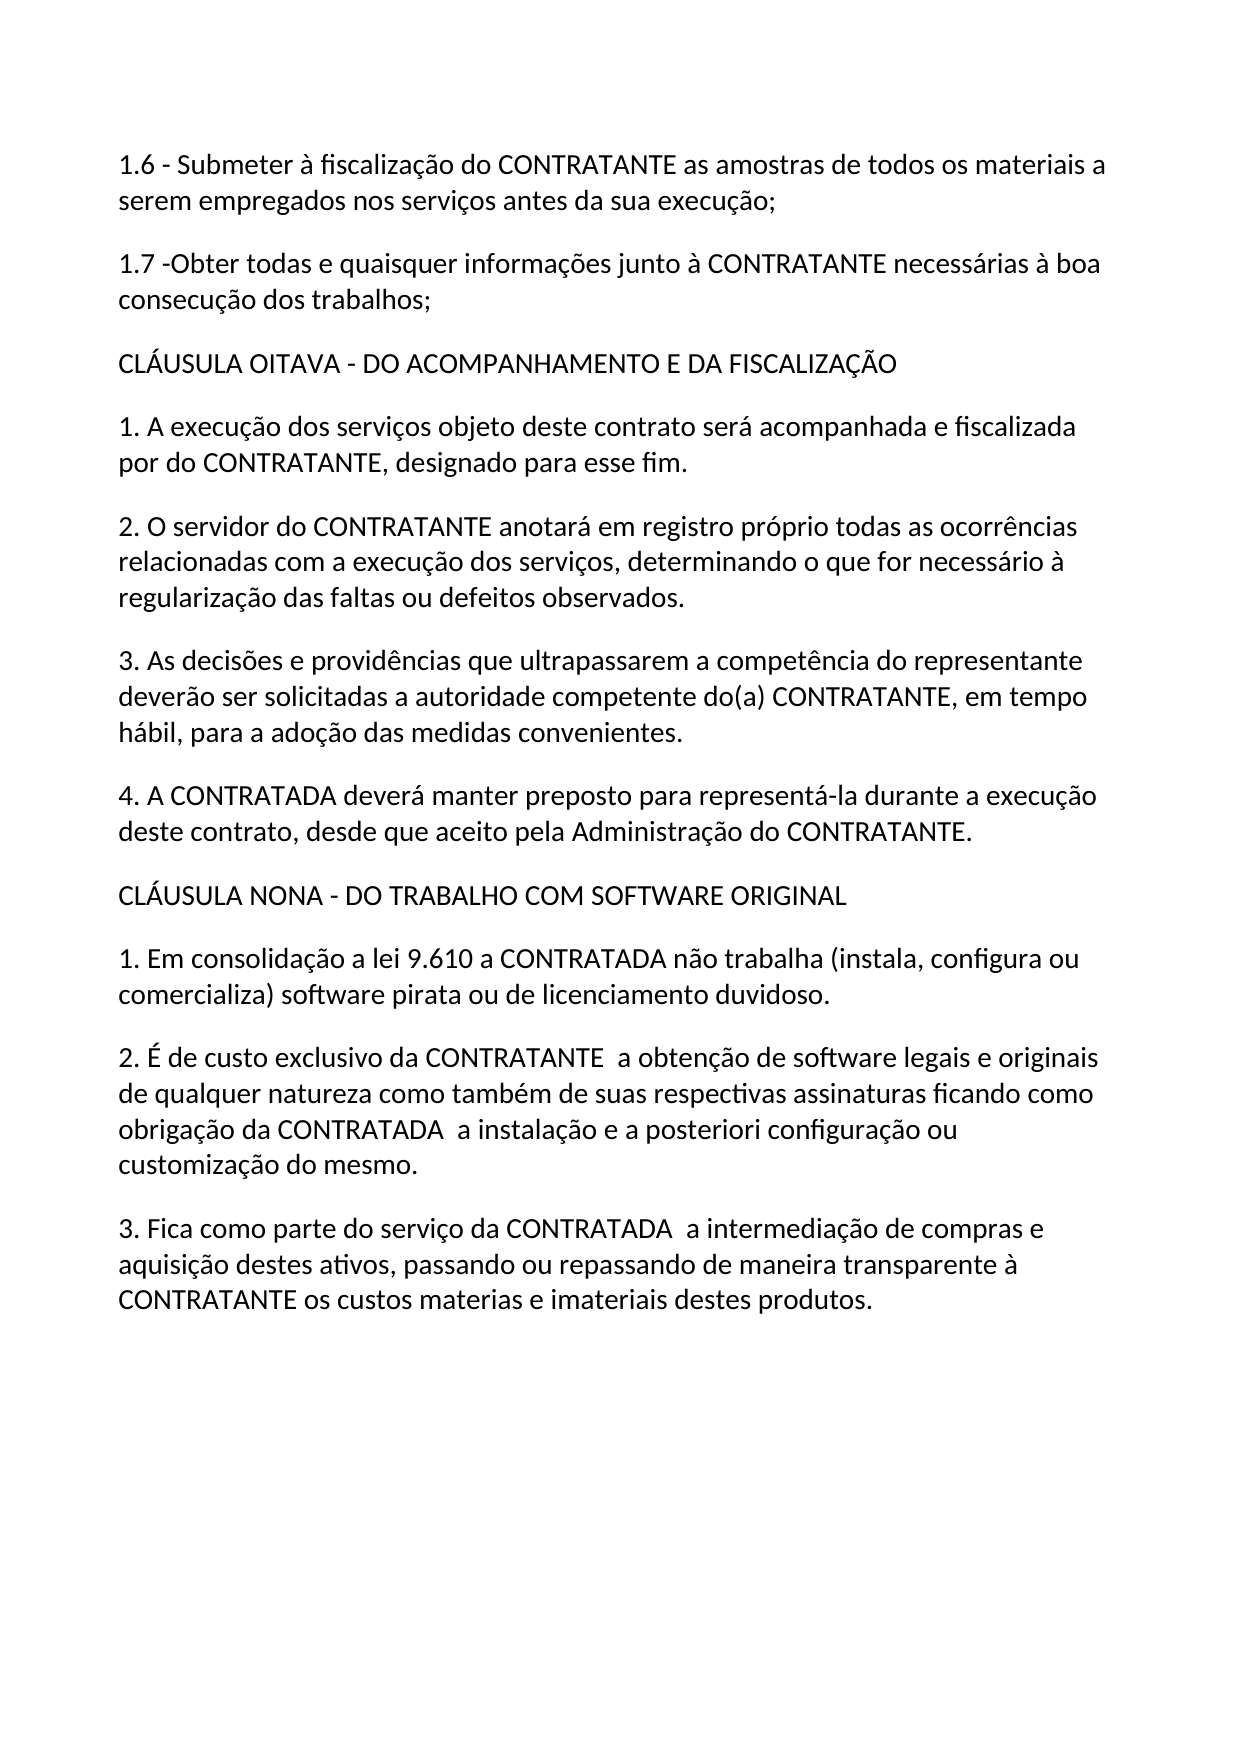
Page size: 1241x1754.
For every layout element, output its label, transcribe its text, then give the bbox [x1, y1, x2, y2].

text 1.6 - Submeter à fiscalização do CONTRATANTE as amostras de todos os materiais a serem empregados nos serviços antes da sua execução; [118, 146, 1122, 217]
text 1. Em consolidação a lei 9.610 a CONTRATADA não trabalha (instala, configura ou comercializa) software pirata ou de licenciamento duvidoso. [118, 940, 1122, 1012]
text 3. Fica como parte do serviço da CONTRATADA a intermediação de compras e aquisição destes ativos, passando ou repassando de maneira transparente à CONTRATANTE os custos materias e imateriais destes produtos. [118, 1210, 1122, 1317]
text CLÁUSULA NONA - DO TRABALHO COM SOFTWARE ORIGINAL [118, 877, 1122, 912]
text 1. A execução dos serviços objeto deste contrato será acompanhada e fiscalizada por do CONTRATANTE, designado para esse fim. [118, 408, 1122, 479]
text 1.7 -Obter todas e quaisquer informações junto à CONTRATANTE necessárias à boa consecução dos trabalhos; [118, 245, 1122, 317]
text 4. A CONTRATADA deverá manter preposto para representá-la durante a execução deste contrato, desde que aceito pela Administração do CONTRATANTE. [118, 777, 1122, 849]
text CLÁUSULA OITAVA - DO ACOMPANHAMENTO E DA FISCALIZAÇÃO [118, 345, 1122, 380]
text 3. As decisões e providências que ultrapassarem a competência do representante deverão ser solicitadas a autoridade competente do(a) CONTRATANTE, em tempo hábil, para a adoção das medidas convenientes. [118, 642, 1122, 749]
text 2. É de custo exclusivo da CONTRATANTE a obtenção de software legais e originais de qualquer natureza como também de suas respectivas assinaturas ficando como obrigação da CONTRATADA a instalação e a posteriori configuração ou customização do mesmo. [118, 1039, 1122, 1182]
text 2. O servidor do CONTRATANTE anotará em registro próprio todas as ocorrências relacionadas com a execução dos serviços, determinando o que for necessário à regularização das faltas ou defeitos observados. [118, 508, 1122, 614]
